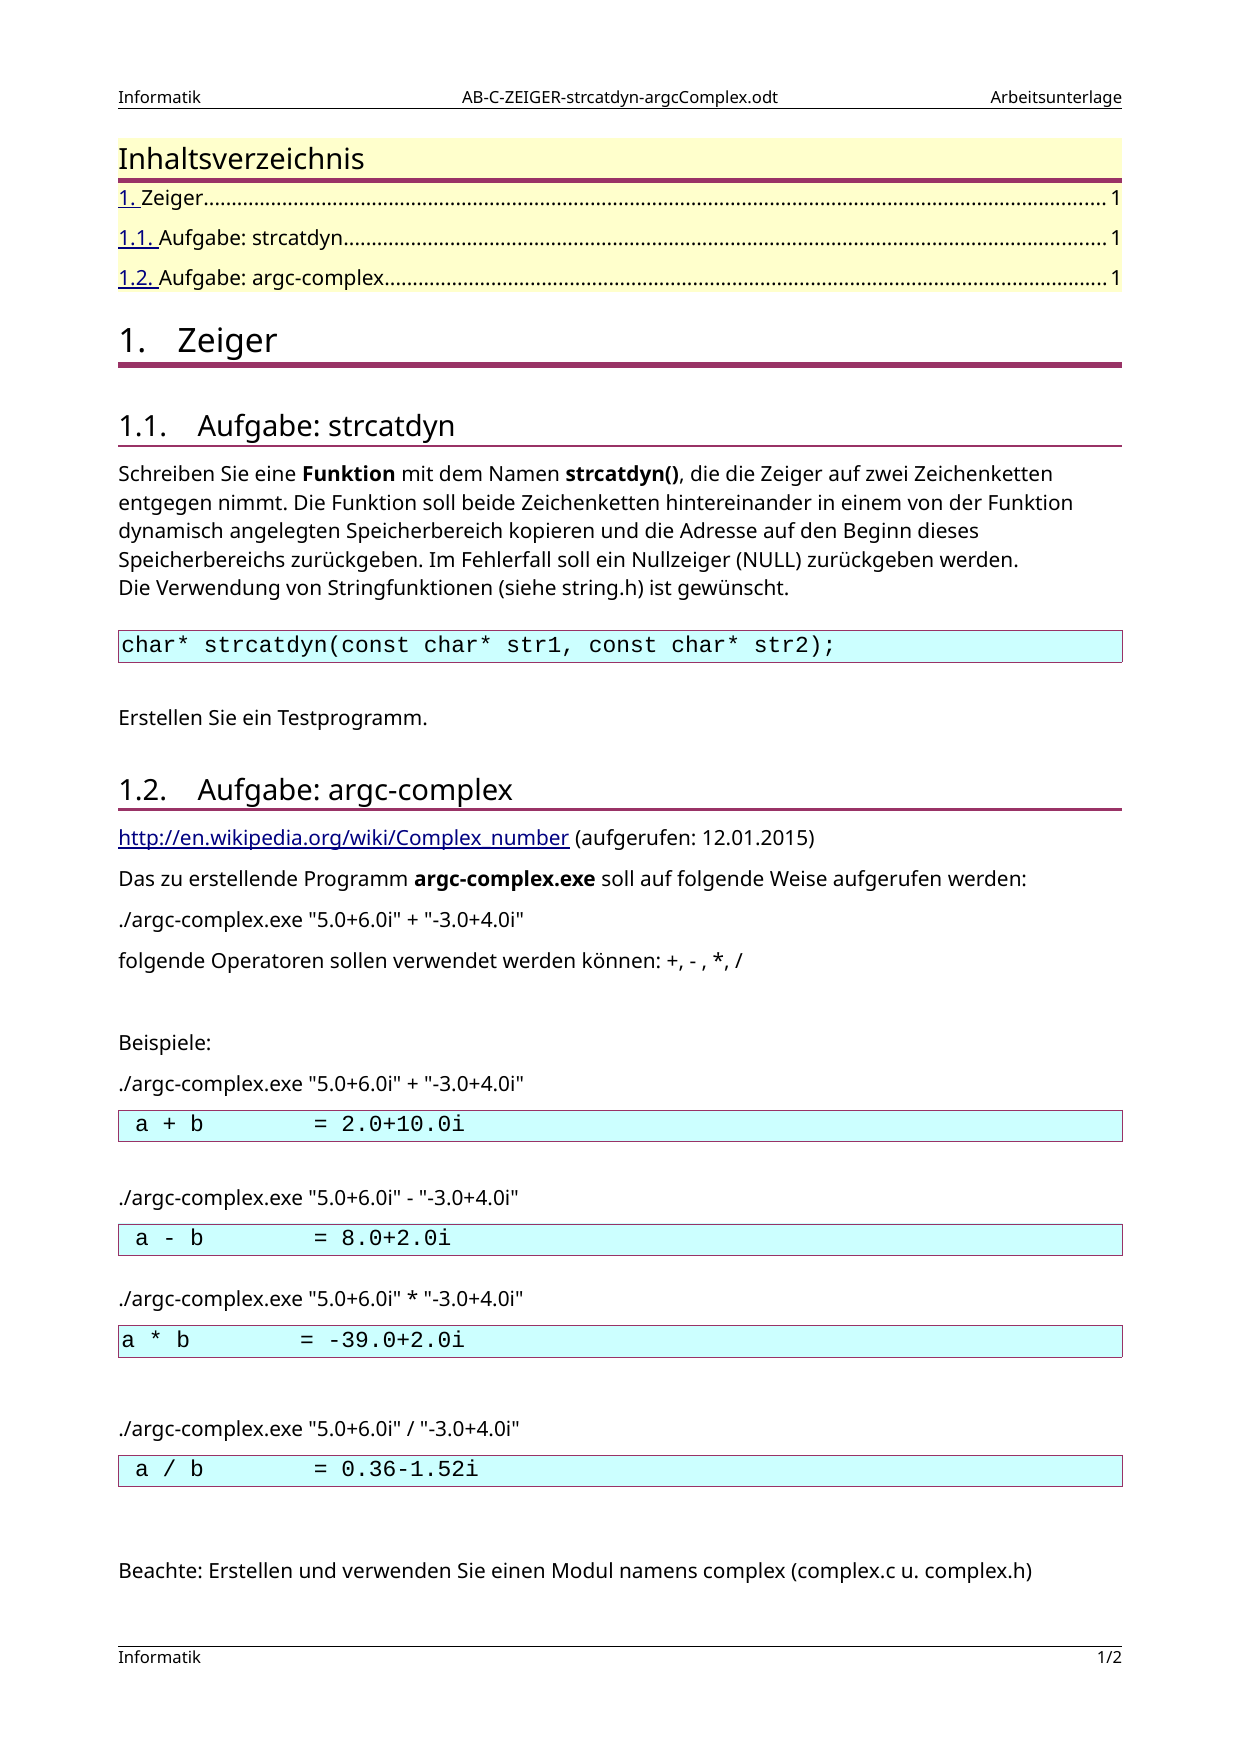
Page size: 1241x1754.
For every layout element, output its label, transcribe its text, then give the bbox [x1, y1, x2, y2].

text Schreiben Sie eine Funktion mit dem Namen strcatdyn(), die die Zeiger auf zwei Zeichenketten entgegen nimmt. Die Funktion soll beide Zeichenketten hintereinander in einem von der Funktion dynamisch angelegten Speicherbereich kopieren und die Adresse auf den Beginn dieses Speicherbereichs zurückgeben. Im Fehlerfall soll ein Nullzeiger (NULL) zurückgeben werden. [118, 459, 1122, 573]
text char* strcatdyn(const char* str1, const char* str2); [119, 631, 1122, 662]
text ./argc-complex.exe "5.0+6.0i" / "-3.0+4.0i" [118, 1414, 1122, 1442]
text http://en.wikipedia.org/wiki/Complex_number (aufgerufen: 12.01.2015) [118, 823, 1122, 852]
text 1.2. Aufgabe: argc-complex 1 [118, 263, 1122, 292]
text ./argc-complex.exe "5.0+6.0i" + "-3.0+4.0i" [118, 905, 1122, 933]
subtitle Aufgabe: strcatdyn [118, 405, 1122, 445]
text a / b = 0.36-1.52i [119, 1456, 1122, 1486]
text ./argc-complex.exe "5.0+6.0i" * "-3.0+4.0i" [118, 1284, 1122, 1312]
text 1.1. Aufgabe: strcatdyn 1 [118, 223, 1122, 251]
text a - b = 8.0+2.0i [119, 1225, 1122, 1255]
text Beispiele: [118, 1028, 1122, 1056]
text Das zu erstellende Programm argc-complex.exe soll auf folgende Weise aufgerufen werden: [118, 864, 1122, 892]
text ./argc-complex.exe "5.0+6.0i" + "-3.0+4.0i" [118, 1069, 1122, 1097]
text folgende Operatoren sollen verwendet werden können: +, - , *, / [118, 946, 1122, 974]
text a + b = 2.0+10.0i [119, 1111, 1122, 1141]
text ./argc-complex.exe "5.0+6.0i" - "-3.0+4.0i" [118, 1183, 1122, 1211]
subtitle Zeiger [118, 317, 1122, 362]
text a * b = -39.0+2.0i [119, 1326, 1122, 1357]
text Erstellen Sie ein Testprogramm. [118, 703, 1122, 731]
text 1. Zeiger 1 [118, 183, 1122, 211]
text Beachte: Erstellen und verwenden Sie einen Modul namens complex (complex.c u. complex.h) [118, 1556, 1122, 1584]
text Die Verwendung von Stringfunktionen (siehe string.h) ist gewünscht. [118, 573, 1122, 602]
subtitle Inhaltsverzeichnis [118, 138, 1122, 178]
subtitle Aufgabe: argc-complex [118, 769, 1122, 808]
